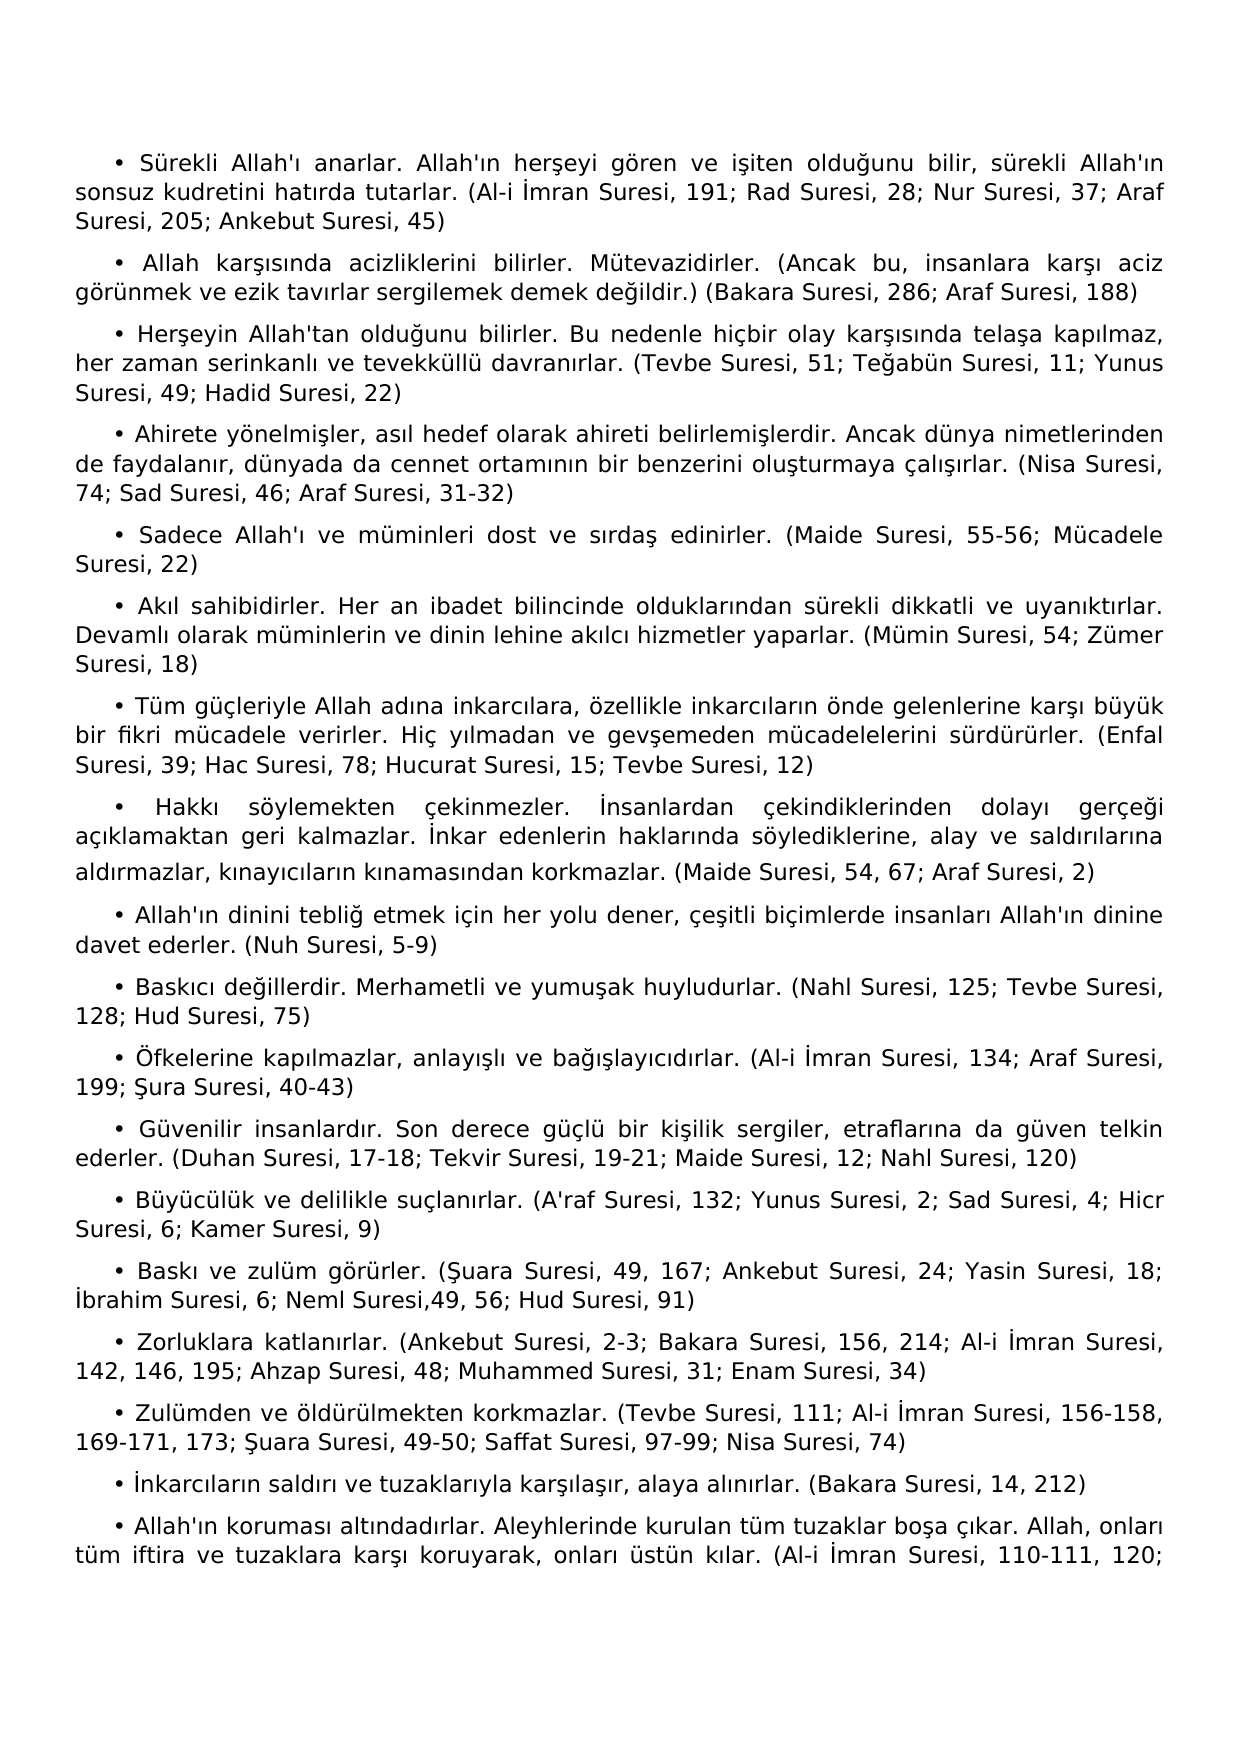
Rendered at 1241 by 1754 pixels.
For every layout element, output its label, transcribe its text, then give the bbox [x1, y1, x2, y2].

text • Sürekli Allah'ı anarlar. Allah'ın herşeyi gören ve işiten olduğunu bilir, sürekli Allah'ın sonsuz kudretini hatırda tutarlar. (Al-i İmran Suresi, 191; Rad Suresi, 28; Nur Suresi, 37; Araf Suresi, 205; Ankebut Suresi, 45) [75, 150, 1165, 235]
text • Öfkelerine kapılmazlar, anlayışlı ve bağışlayıcıdırlar. (Al-i İmran Suresi, 134; Araf Suresi, 199; Şura Suresi, 40-43) [75, 1045, 1165, 1101]
text • Zorluklara katlanırlar. (Ankebut Suresi, 2-3; Bakara Suresi, 156, 214; Al-i İmran Suresi, 142, 146, 195; Ahzap Suresi, 48; Muhammed Suresi, 31; Enam Suresi, 34) [75, 1329, 1165, 1385]
text • Büyücülük ve delilikle suçlanırlar. (A'raf Suresi, 132; Yunus Suresi, 2; Sad Suresi, 4; Hicr Suresi, 6; Kamer Suresi, 9) [75, 1187, 1165, 1243]
text • Herşeyin Allah'tan olduğunu bilirler. Bu nedenle hiçbir olay karşısında telaşa kapılmaz, her zaman serinkanlı ve tevekküllü davranırlar. (Tevbe Suresi, 51; Teğabün Suresi, 11; Yunus Suresi, 49; Hadid Suresi, 22) [75, 321, 1165, 407]
text • Allah'ın koruması altındadırlar. Aleyhlerinde kurulan tüm tuzaklar boşa çıkar. Allah, onları tüm iftira ve tuzaklara karşı koruyarak, onları üstün kılar. (Al-i İmran Suresi, 110-111, 120; [75, 1513, 1165, 1569]
text • Akıl sahibidirler. Her an ibadet bilincinde olduklarından sürekli dikkatli ve uyanıktırlar. Devamlı olarak müminlerin ve dinin lehine akılcı hizmetler yaparlar. (Mümin Suresi, 54; Zümer Suresi, 18) [75, 593, 1165, 678]
text • Allah karşısında acizliklerini bilirler. Mütevazidirler. (Ancak bu, insanlara karşı aciz görünmek ve ezik tavırlar sergilemek demek değildir.) (Bakara Suresi, 286; Araf Suresi, 188) [75, 250, 1165, 306]
text • Hakkı söylemekten çekinmezler. İnsanlardan çekindiklerinden dolayı gerçeği açıklamaktan geri kalmazlar. İnkar edenlerin haklarında söylediklerine, alay ve saldırılarına aldırmazlar, kınayıcıların kınamasından korkmazlar. (Maide Suresi, 54, 67; Araf Suresi, 2) [75, 794, 1165, 887]
text • Allah'ın dinini tebliğ etmek için her yolu dener, çeşitli biçimlerde insanları Allah'ın dinine davet ederler. (Nuh Suresi, 5-9) [75, 903, 1165, 959]
text • Güvenilir insanlardır. Son derece güçlü bir kişilik sergiler, etraflarına da güven telkin ederler. (Duhan Suresi, 17-18; Tekvir Suresi, 19-21; Maide Suresi, 12; Nahl Suresi, 120) [75, 1116, 1165, 1172]
text • Tüm güçleriyle Allah adına inkarcılara, özellikle inkarcıların önde gelenlerine karşı büyük bir fikri mücadele verirler. Hiç yılmadan ve gevşemeden mücadelelerini sürdürürler. (Enfal Suresi, 39; Hac Suresi, 78; Hucurat Suresi, 15; Tevbe Suresi, 12) [75, 693, 1165, 778]
text • Baskı ve zulüm görürler. (Şuara Suresi, 49, 167; Ankebut Suresi, 24; Yasin Suresi, 18; İbrahim Suresi, 6; Neml Suresi,49, 56; Hud Suresi, 91) [75, 1258, 1165, 1314]
text • Baskıcı değillerdir. Merhametli ve yumuşak huyludurlar. (Nahl Suresi, 125; Tevbe Suresi, 128; Hud Suresi, 75) [75, 974, 1165, 1030]
text • İnkarcıların saldırı ve tuzaklarıyla karşılaşır, alaya alınırlar. (Bakara Suresi, 14, 212) [75, 1471, 1165, 1498]
text • Ahirete yönelmişler, asıl hedef olarak ahireti belirlemişlerdir. Ancak dünya nimetlerinden de faydalanır, dünyada da cennet ortamının bir benzerini oluşturmaya çalışırlar. (Nisa Suresi, 74; Sad Suresi, 46; Araf Suresi, 31-32) [75, 422, 1165, 507]
text • Zulümden ve öldürülmekten korkmazlar. (Tevbe Suresi, 111; Al-i İmran Suresi, 156-158, 169-171, 173; Şuara Suresi, 49-50; Saffat Suresi, 97-99; Nisa Suresi, 74) [75, 1400, 1165, 1456]
text • Sadece Allah'ı ve müminleri dost ve sırdaş edinirler. (Maide Suresi, 55-56; Mücadele Suresi, 22) [75, 522, 1165, 578]
